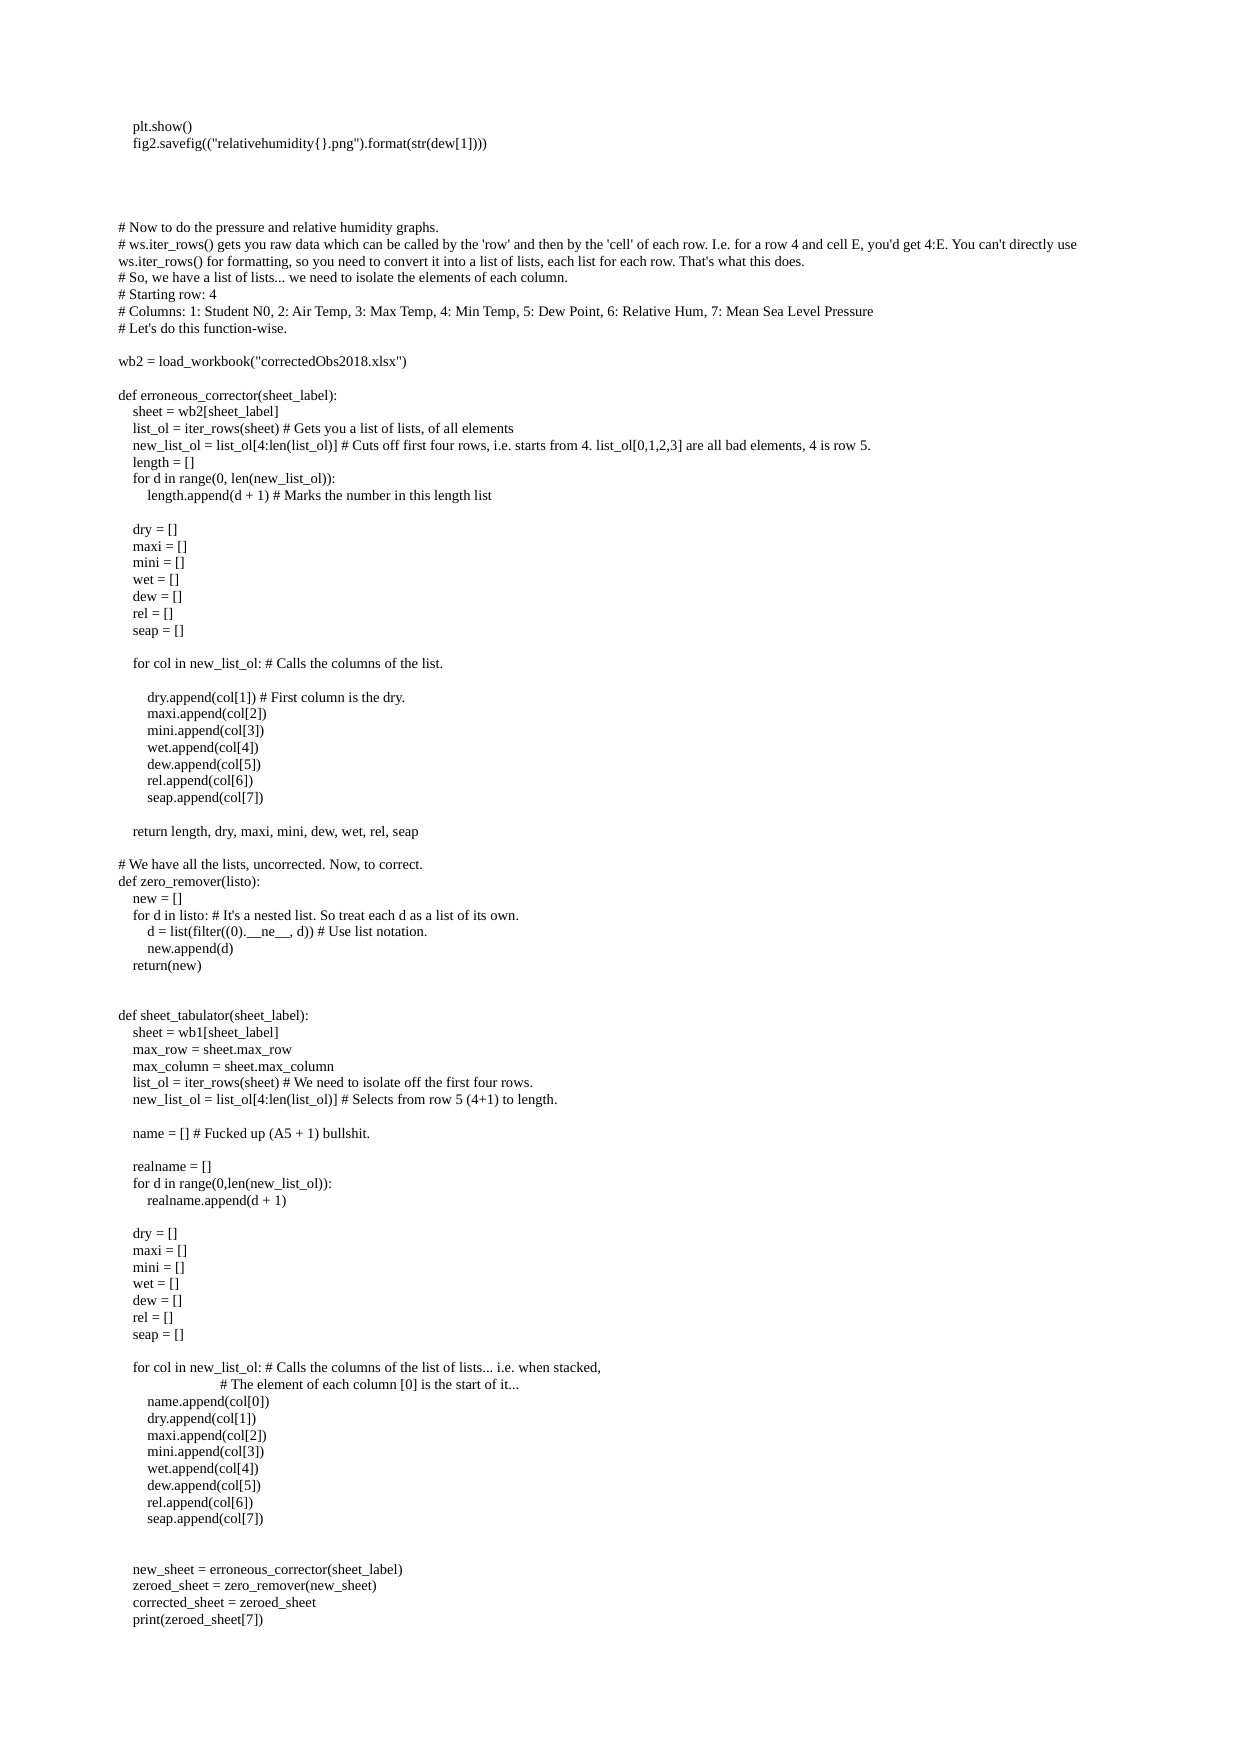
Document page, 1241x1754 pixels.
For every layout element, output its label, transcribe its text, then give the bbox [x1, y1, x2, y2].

text dry = [] [118, 521, 1122, 537]
text wet.append(col[4]) [118, 739, 1122, 755]
text seap = [] [118, 621, 1122, 638]
text max_column = sheet.max_column [118, 1057, 1122, 1074]
text for col in new_list_ol: # Calls the columns of the list of lists... i.e. when stacked, [118, 1359, 1122, 1376]
text maxi.append(col[2]) [118, 705, 1122, 722]
text dew.append(col[5]) [118, 1477, 1122, 1493]
text wb2 = load_workbook("correctedObs2018.xlsx") [118, 353, 1122, 370]
text length.append(d + 1) # Marks the number in this length list [118, 487, 1122, 504]
text mini = [] [118, 554, 1122, 571]
text name.append(col[0]) [118, 1393, 1122, 1409]
text for d in range(0, len(new_list_ol)): [118, 470, 1122, 487]
text new = [] [118, 889, 1122, 906]
text rel = [] [118, 604, 1122, 621]
text list_ol = iter_rows(sheet) # Gets you a list of lists, of all elements [118, 420, 1122, 437]
text for d in listo: # It's a nested list. So treat each d as a list of its own. [118, 906, 1122, 923]
text maxi = [] [118, 1242, 1122, 1258]
text new_list_ol = list_ol[4:len(list_ol)] # Selects from row 5 (4+1) to length. [118, 1091, 1122, 1108]
text # Starting row: 4 [118, 286, 1122, 303]
text sheet = wb1[sheet_label] [118, 1024, 1122, 1041]
text dew = [] [118, 588, 1122, 604]
text max_row = sheet.max_row [118, 1041, 1122, 1057]
text dew = [] [118, 1292, 1122, 1309]
text rel = [] [118, 1309, 1122, 1326]
text plt.show() [118, 118, 1122, 135]
text rel.append(col[6]) [118, 1493, 1122, 1510]
text for col in new_list_ol: # Calls the columns of the list. [118, 655, 1122, 672]
text d = list(filter((0).__ne__, d)) # Use list notation. [118, 923, 1122, 940]
text rel.append(col[6]) [118, 772, 1122, 789]
text print(zeroed_sheet[7]) [118, 1611, 1122, 1627]
text # Columns: 1: Student N0, 2: Air Temp, 3: Max Temp, 4: Min Temp, 5: Dew Point, 6: Relative Hum, 7: Mean Sea Level Pressure [118, 303, 1122, 319]
text # ws.iter_rows() gets you raw data which can be called by the 'row' and then by the 'cell' of each row. I.e. for a row 4 and cell E, you'd get 4:E. You can't directly use ws.iter_rows() for formatting, so you need to convert it into a list of lists, each list for each row. That's what this does. [118, 236, 1122, 269]
text maxi.append(col[2]) [118, 1426, 1122, 1443]
text dry = [] [118, 1225, 1122, 1242]
text # We have all the lists, uncorrected. Now, to correct. [118, 856, 1122, 873]
text def sheet_tabulator(sheet_label): [118, 1007, 1122, 1024]
text corrected_sheet = zeroed_sheet [118, 1594, 1122, 1611]
text def erroneous_corrector(sheet_label): [118, 386, 1122, 403]
text wet = [] [118, 1275, 1122, 1292]
text return(new) [118, 957, 1122, 973]
text mini.append(col[3]) [118, 1443, 1122, 1460]
text mini.append(col[3]) [118, 722, 1122, 739]
text new.append(d) [118, 940, 1122, 957]
text name = [] # Fucked up (A5 + 1) bullshit. [118, 1124, 1122, 1141]
text new_list_ol = list_ol[4:len(list_ol)] # Cuts off first four rows, i.e. starts from 4. list_ol[0,1,2,3] are all bad elements, 4 is row 5. [118, 437, 1122, 453]
text for d in range(0,len(new_list_ol)): [118, 1175, 1122, 1191]
text seap.append(col[7]) [118, 1510, 1122, 1527]
text seap = [] [118, 1326, 1122, 1342]
text maxi = [] [118, 537, 1122, 554]
text new_sheet = erroneous_corrector(sheet_label) [118, 1560, 1122, 1577]
text dry.append(col[1]) [118, 1409, 1122, 1426]
text # The element of each column [0] is the start of it... [118, 1376, 1122, 1393]
text length = [] [118, 453, 1122, 470]
text # Let's do this function-wise. [118, 319, 1122, 336]
text wet = [] [118, 571, 1122, 588]
text mini = [] [118, 1258, 1122, 1275]
text dry.append(col[1]) # First column is the dry. [118, 688, 1122, 705]
text return length, dry, maxi, mini, dew, wet, rel, seap [118, 822, 1122, 839]
text dew.append(col[5]) [118, 755, 1122, 772]
text realname = [] [118, 1158, 1122, 1175]
text sheet = wb2[sheet_label] [118, 403, 1122, 420]
text seap.append(col[7]) [118, 789, 1122, 806]
text wet.append(col[4]) [118, 1460, 1122, 1477]
text fig2.savefig(("relativehumidity{}.png").format(str(dew[1]))) [118, 135, 1122, 152]
text zeroed_sheet = zero_remover(new_sheet) [118, 1577, 1122, 1594]
text # Now to do the pressure and relative humidity graphs. [118, 219, 1122, 236]
text list_ol = iter_rows(sheet) # We need to isolate off the first four rows. [118, 1074, 1122, 1091]
text realname.append(d + 1) [118, 1191, 1122, 1208]
text def zero_remover(listo): [118, 873, 1122, 889]
text # So, we have a list of lists... we need to isolate the elements of each column. [118, 269, 1122, 286]
